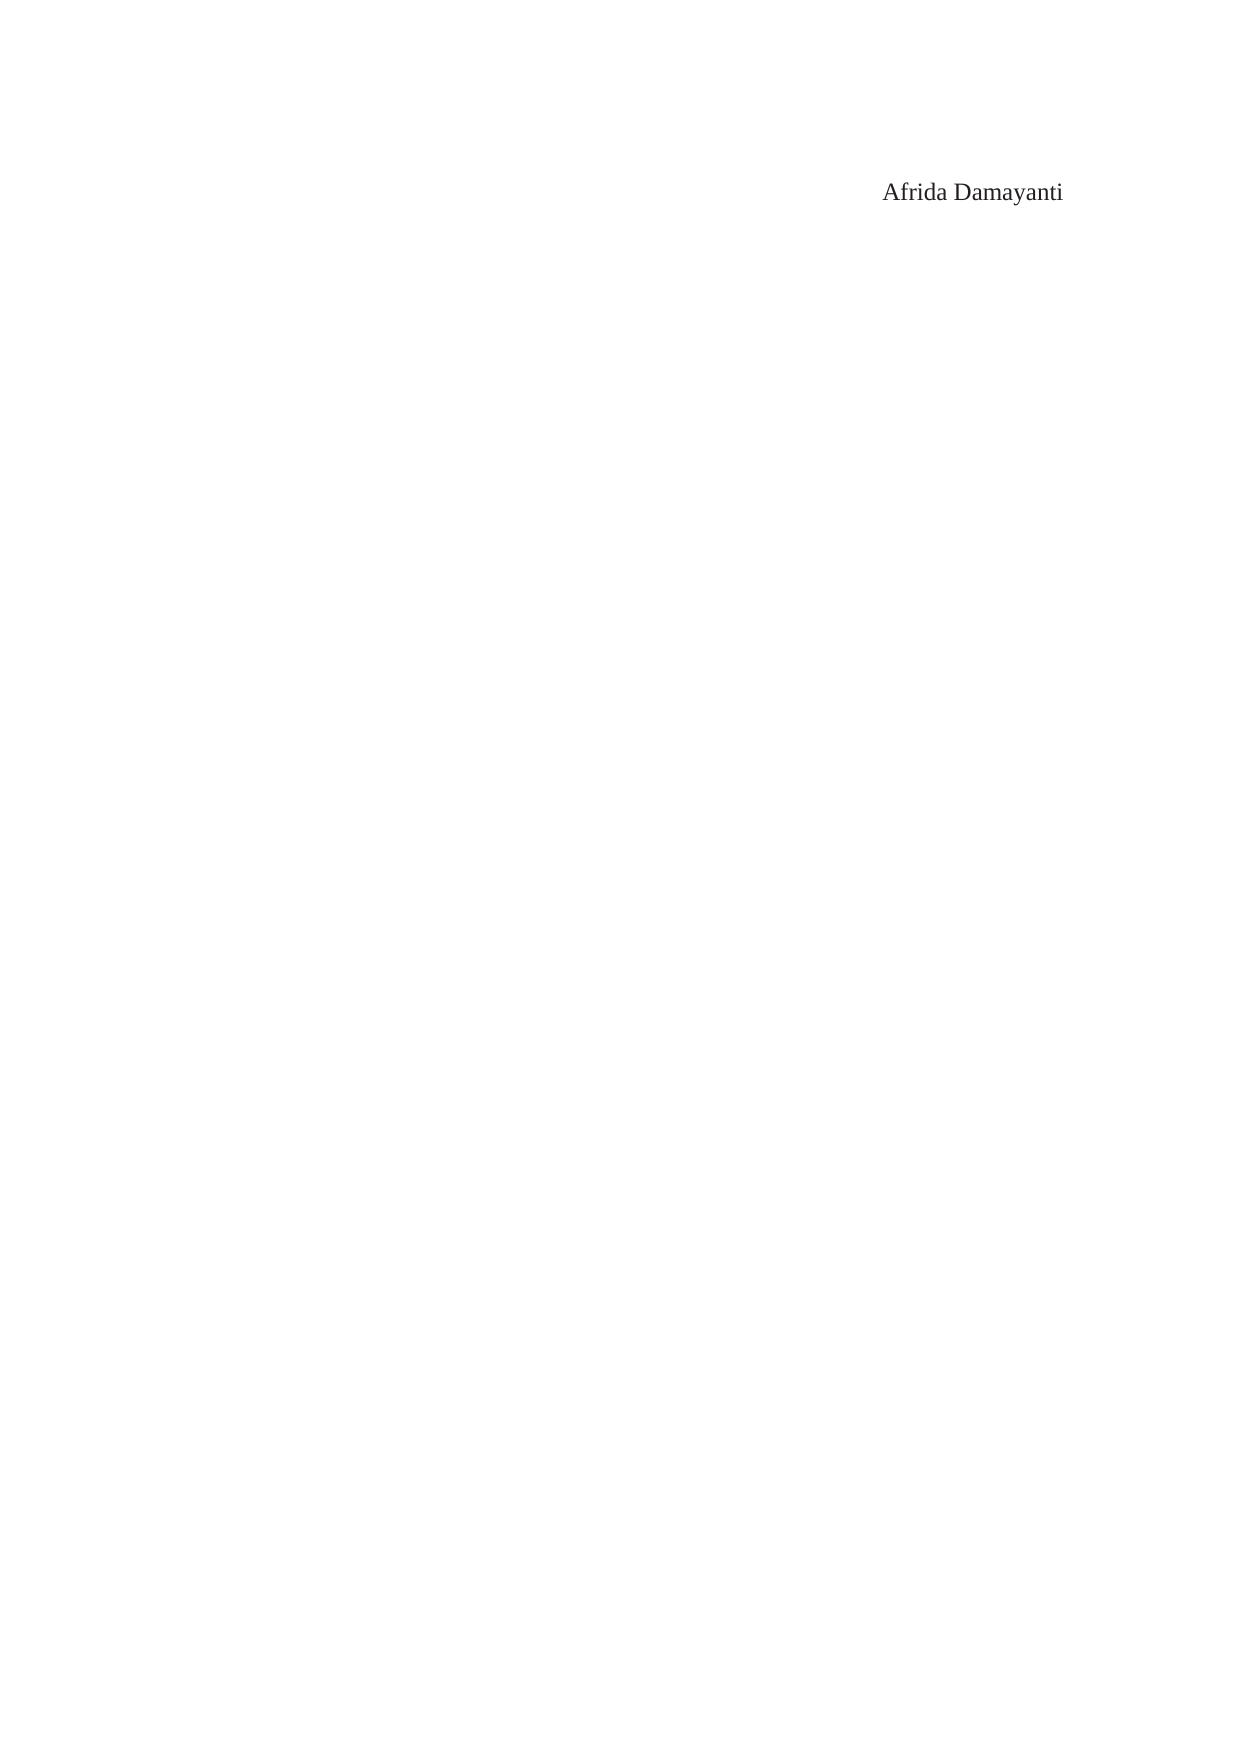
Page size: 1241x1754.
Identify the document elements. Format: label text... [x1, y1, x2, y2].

list Afrida Damayanti [236, 177, 1063, 206]
